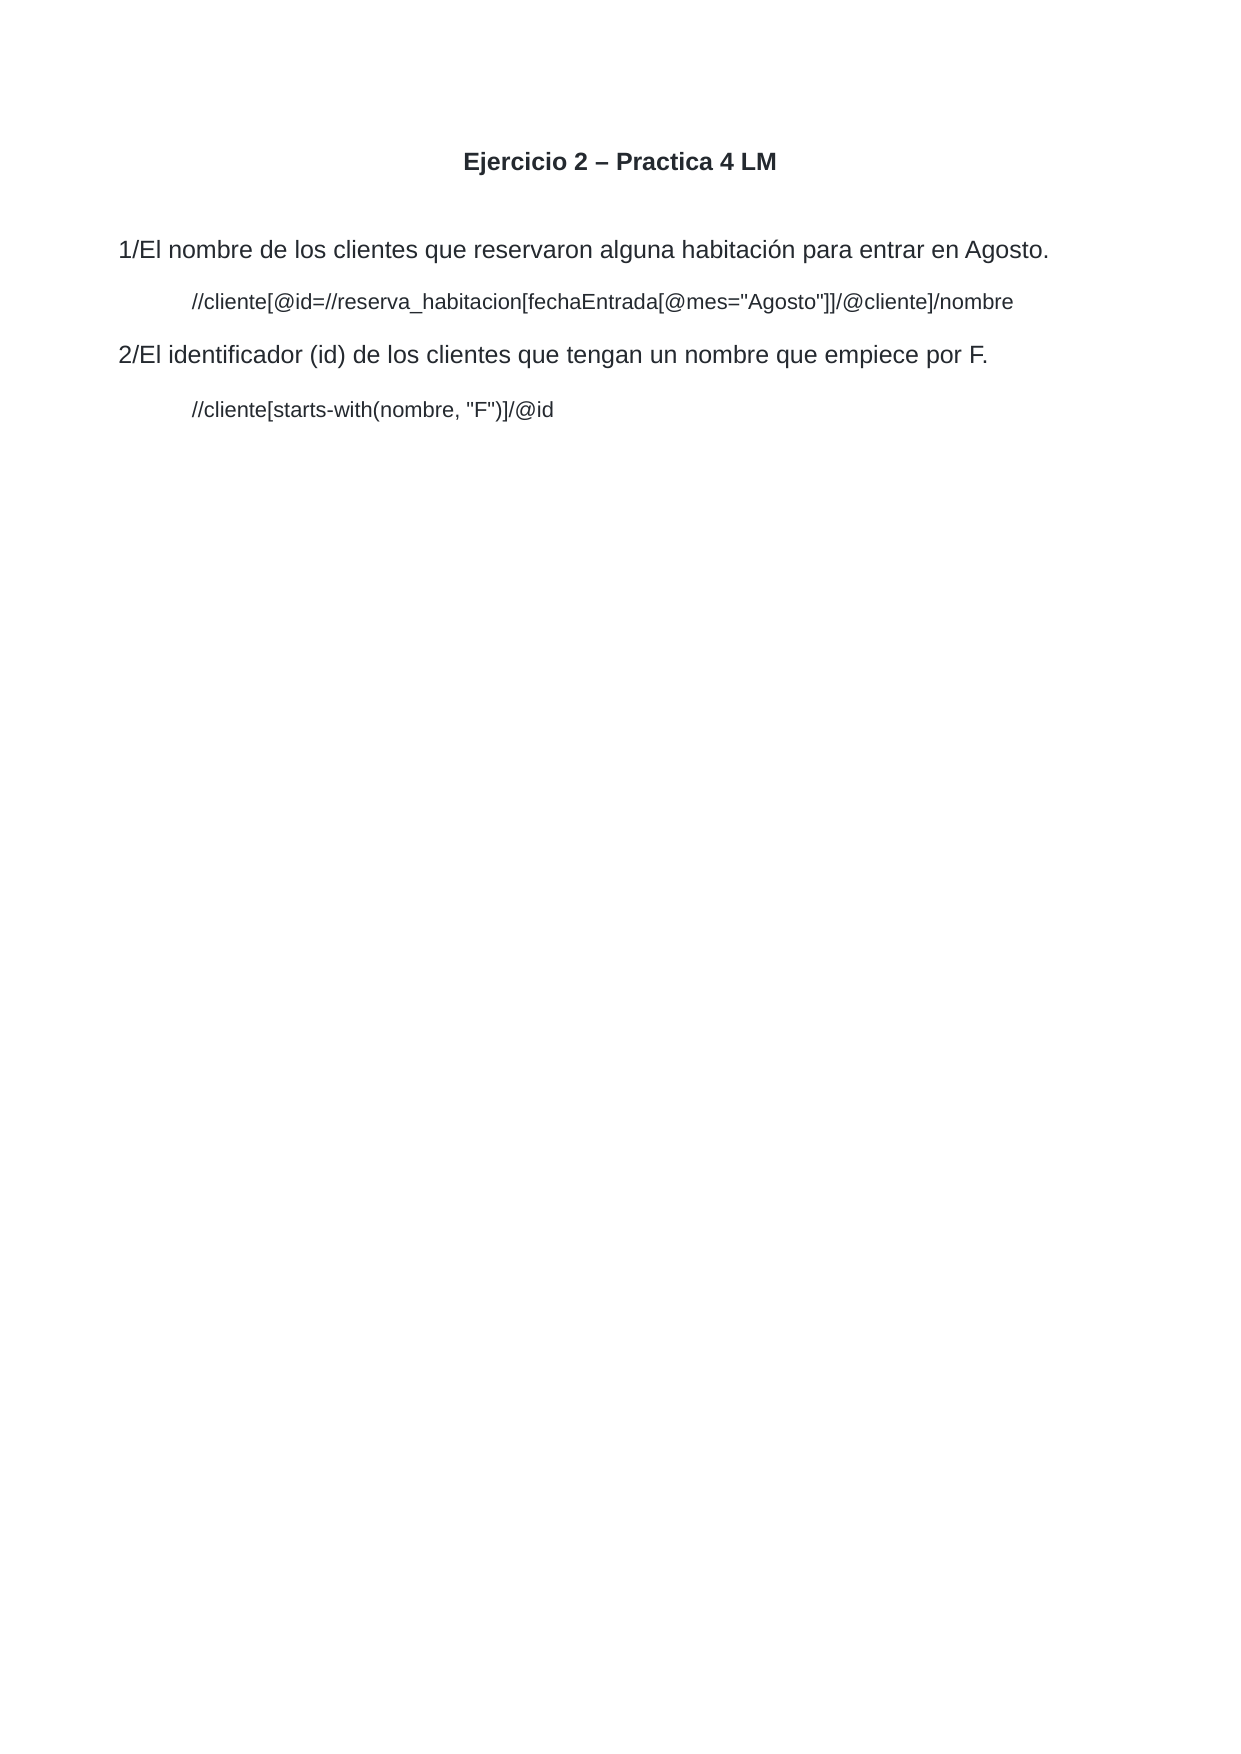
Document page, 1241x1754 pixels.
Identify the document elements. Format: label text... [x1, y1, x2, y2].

text Tomando como base el documento XML anterior, utilizar expresiones XPath para obtener los siguientes datos: [118, 176, 1122, 235]
text //cliente[starts-with(nombre, "F")]/@id [118, 397, 1122, 422]
text 1/El nombre de los clientes que reservaron alguna habitación para entrar en Agosto. [118, 235, 1122, 264]
text Ejercicio 2 – Practica 4 LM [118, 147, 1122, 176]
text 2/El identificador (id) de los clientes que tengan un nombre que empiece por F. [118, 339, 1122, 368]
text //cliente[@id=//reserva_habitacion[fechaEntrada[@mes="Agosto"]]/@cliente]/nombre [118, 289, 1122, 314]
